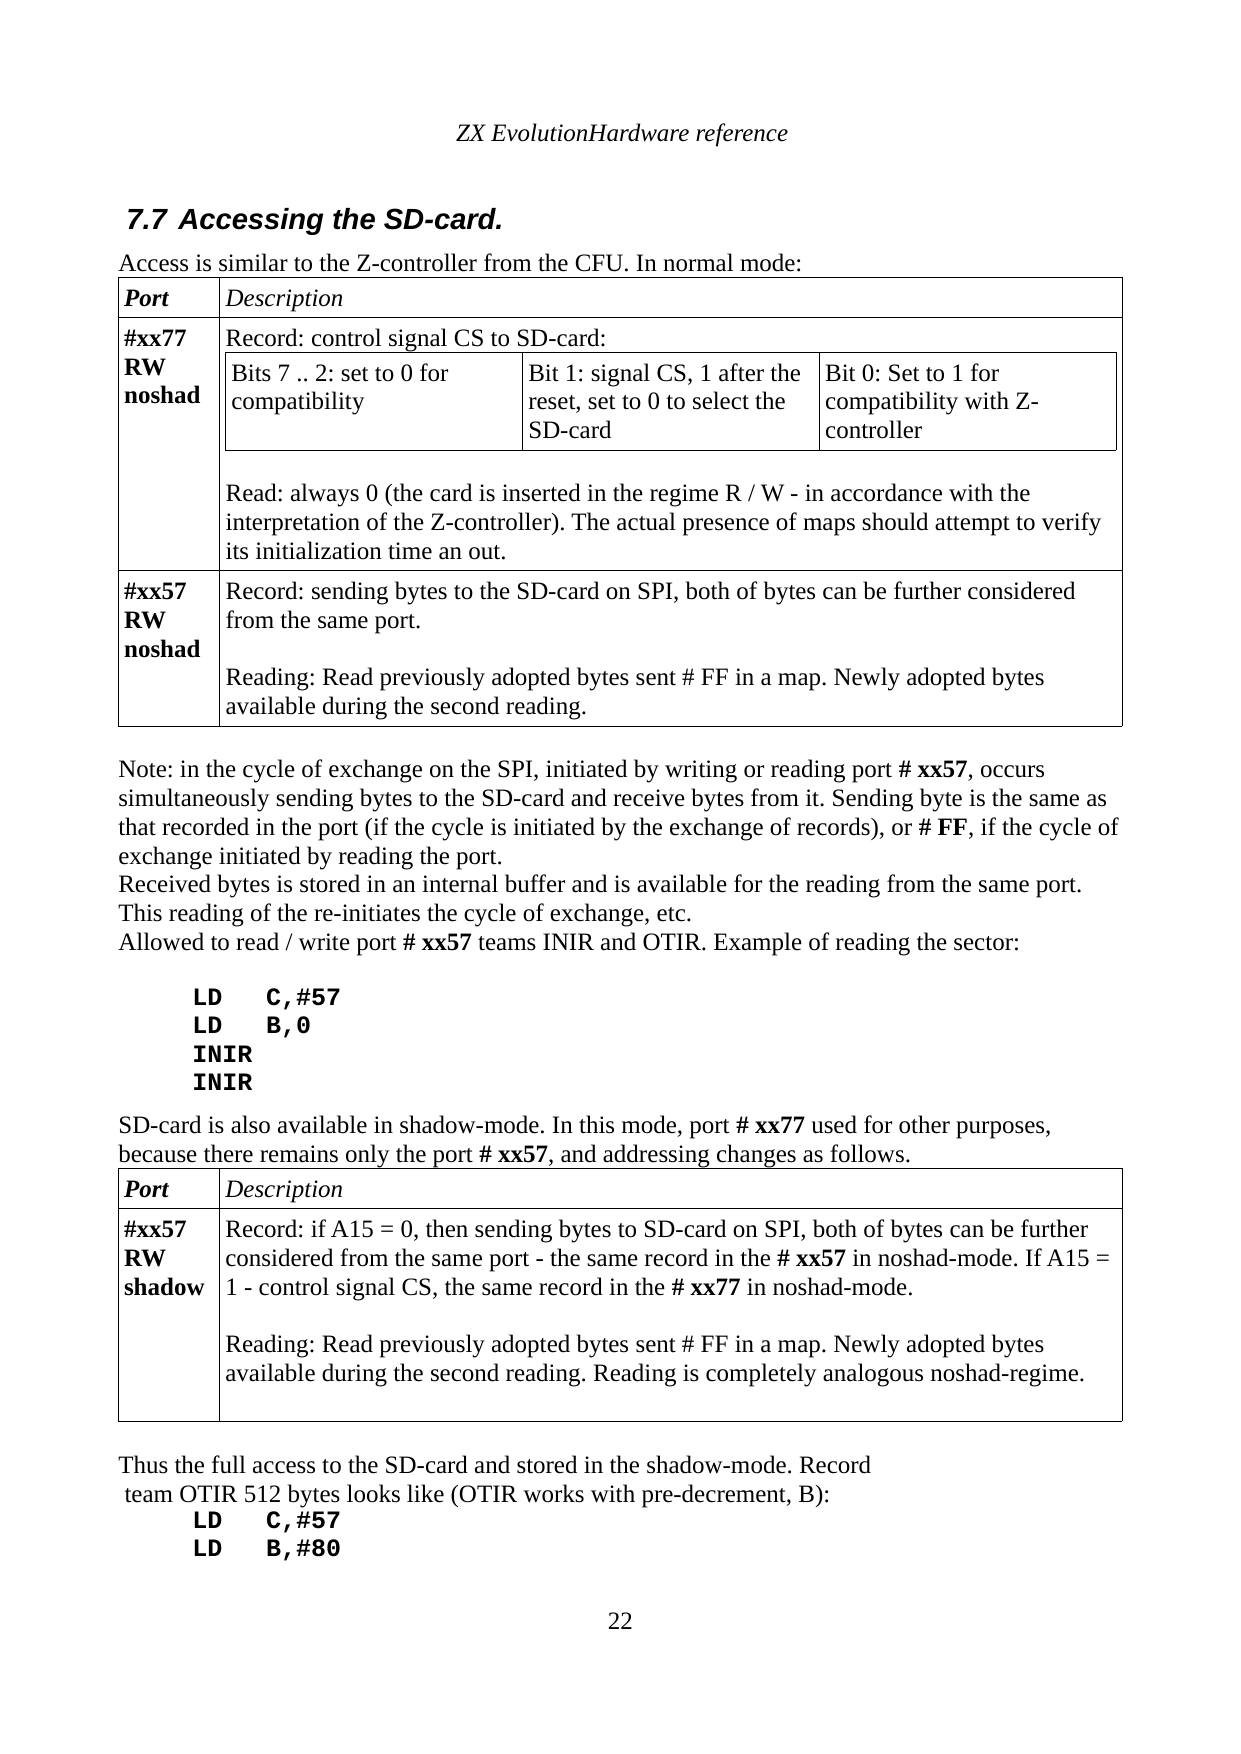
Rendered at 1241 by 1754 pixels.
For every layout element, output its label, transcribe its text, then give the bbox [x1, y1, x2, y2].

text Note: in the cycle of exchange on the SPI, initiated by writing or reading port # xx57, occurs simultaneously sending bytes to the SD-card and receive bytes from it. Sending byte is the same as that recorded in the port (if the cycle is initiated by the exchange of records), or # FF, if the cycle of exchange initiated by reading the port. Received bytes is stored in an internal buffer and is available for the reading from the same port. This reading of the re-initiates the cycle of exchange, etc. Allowed to read / write port # xx57 teams INIR and OTIR. Example of reading the sector: [118, 754, 1122, 956]
text LD B,#80 [118, 1536, 1122, 1564]
table_cell #xx57 RW shadow [119, 1209, 219, 1421]
table_cell Record: sending bytes to the SD-card on SPI, both of bytes can be further considered from the same port. Reading: Read previously adopted bytes sent # FF in a map. Newly adopted bytes available during the second reading. [220, 571, 1122, 726]
subtitle Accessing the SD-card. [118, 202, 1122, 236]
table_cell Record: control signal CS to SD-card: Read: always 0 (the card is inserted in the regime R / W - in accordance with the interpretation of the Z-controller). The actual presence of maps should attempt to verify its initialization time an out. [220, 318, 1122, 570]
table_header Port [119, 1169, 219, 1208]
table_header Port [119, 278, 219, 317]
text SD-card is also available in shadow-mode. In this mode, port # xx77 used for other purposes, because there remains only the port # xx57, and addressing changes as follows. [118, 1110, 1122, 1168]
text Access is similar to the Z-controller from the CFU. In normal mode: [118, 248, 1122, 277]
text LD C,#57 [118, 1507, 1122, 1536]
text team OTIR 512 bytes looks like (OTIR works with pre-decrement, B): [118, 1479, 1122, 1507]
table_header Description [220, 1169, 1122, 1208]
table_cell #xx77 RW noshad [119, 318, 219, 570]
table_header Bits 7 .. 2: set to 0 for compatibility [226, 353, 522, 449]
text LD C,#57 LD B,0 INIR INIR [118, 956, 1122, 1098]
table_header Description [220, 278, 1122, 317]
table_cell Record: if A15 = 0, then sending bytes to SD-card on SPI, both of bytes can be further considered from the same port - the same record in the # xx57 in noshad-mode. If A15 = 1 - control signal CS, the same record in the # xx77 in noshad-mode. Reading: Read previously adopted bytes sent # FF in a map. Newly adopted bytes available during the second reading. Reading is completely analogous noshad-regime. [220, 1209, 1122, 1421]
table_header Bit 0: Set to 1 for compatibility with Z-controller [820, 353, 1116, 449]
text Thus the full access to the SD-card and stored in the shadow-mode. Record [118, 1450, 1122, 1479]
table_cell #xx57 RW noshad [119, 571, 219, 726]
table_header Bit 1: signal CS, 1 after the reset, set to 0 to select the SD-card [523, 353, 819, 449]
